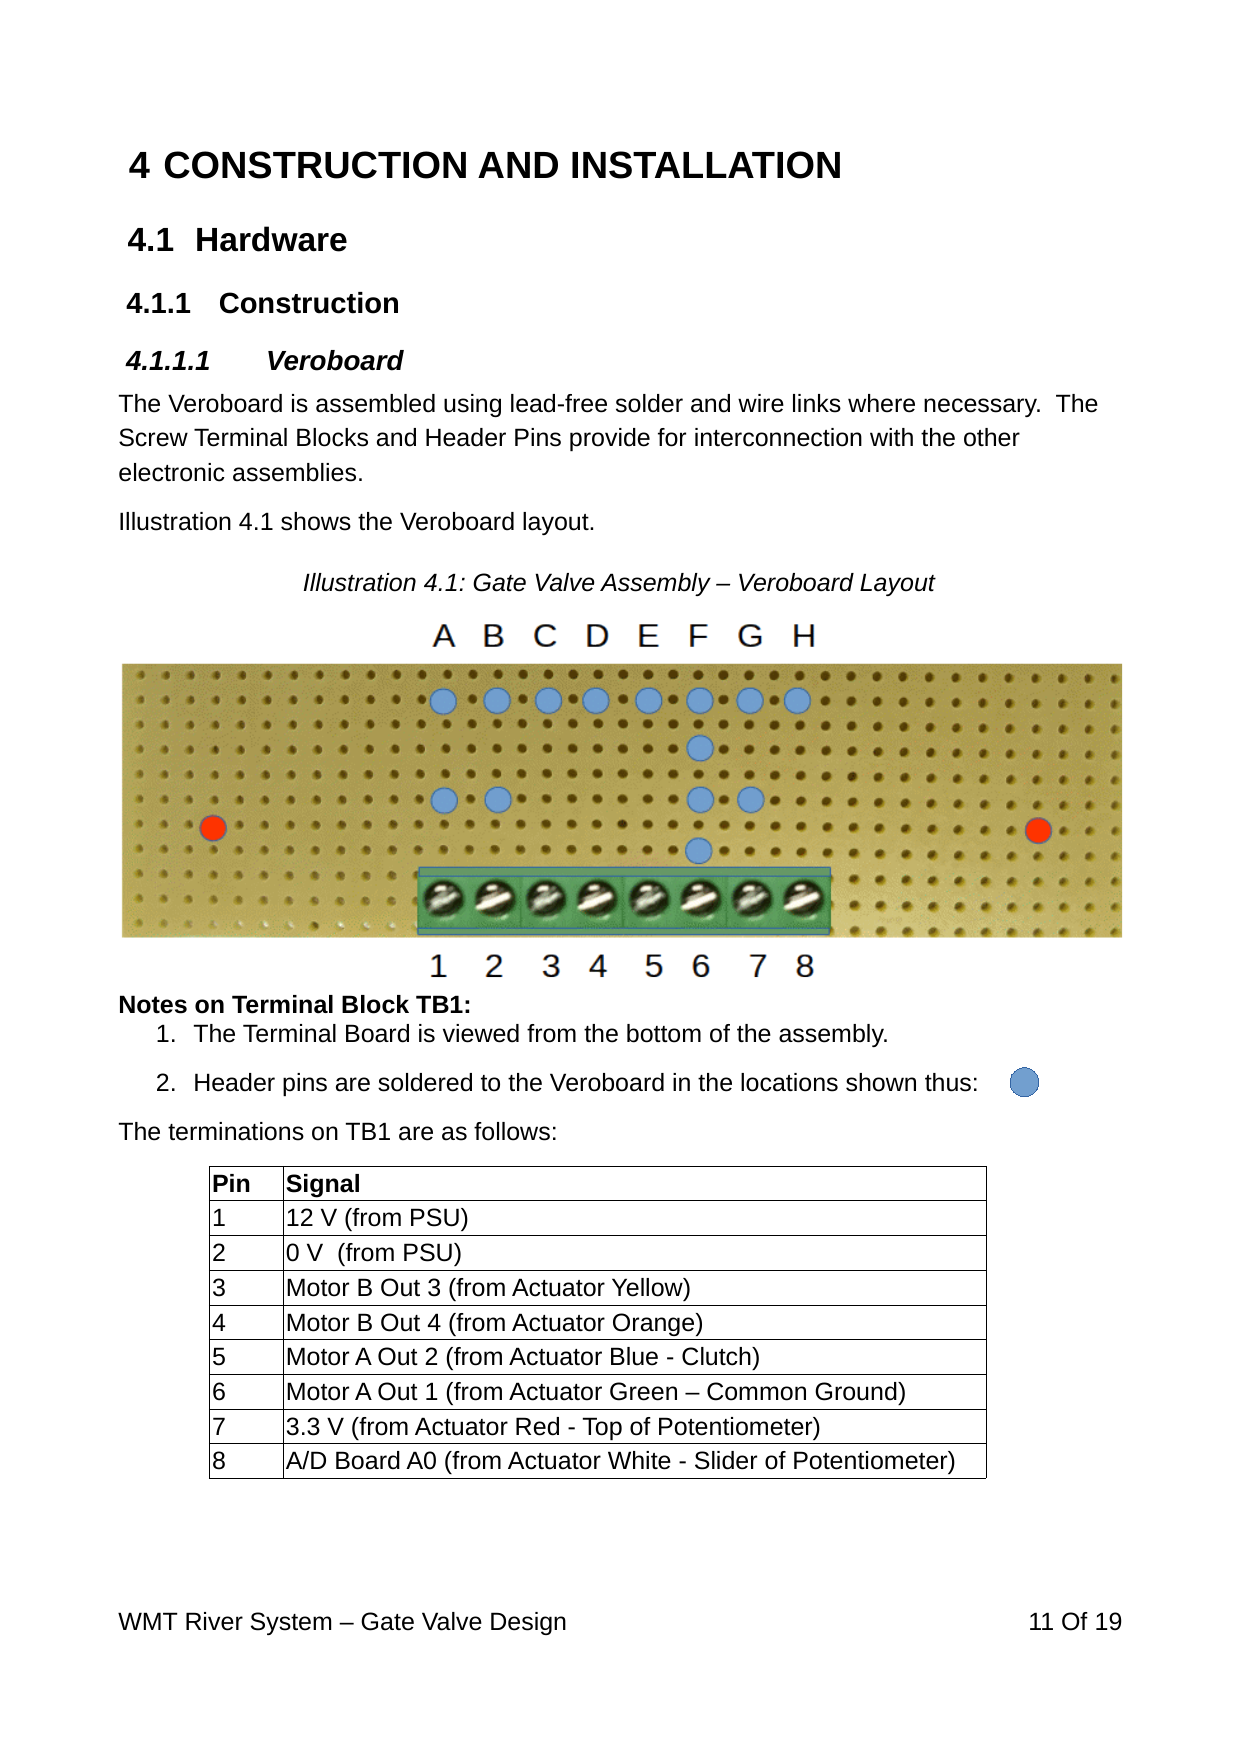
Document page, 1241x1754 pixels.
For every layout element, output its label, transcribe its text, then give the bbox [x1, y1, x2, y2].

table_cell 7 [210, 1410, 283, 1443]
list [1031, 1068, 1122, 1096]
table_cell Motor A Out 1 (from Actuator Green – Common Ground) [284, 1375, 986, 1408]
table_cell Motor B Out 3 (from Actuator Yellow) [284, 1271, 986, 1304]
table_cell 4 [210, 1306, 283, 1339]
table_cell 3 [210, 1271, 283, 1304]
text Illustration 4.1: Gate Valve Assembly – Veroboard Layout [118, 568, 1122, 597]
table_cell 5 [210, 1340, 283, 1374]
picture [118, 609, 1123, 990]
table_cell 8 [210, 1444, 283, 1478]
text Notes on Terminal Block TB1: [118, 990, 1122, 1018]
table_cell 12 V (from PSU) [284, 1201, 986, 1235]
table_cell Motor A Out 2 (from Actuator Blue - Clutch) [284, 1340, 986, 1374]
text The Veroboard is assembled using lead-free solder and wire links where necessary. The Screw Terminal Blocks and Header Pins provide for interconnection with the other electronic assemblies. [118, 389, 1122, 486]
subtitle Hardware [118, 220, 1122, 259]
text The terminations on TB1 are as follows: [118, 1117, 1122, 1145]
subtitle Construction [118, 286, 1122, 319]
table_cell A/D Board A0 (from Actuator White - Slider of Potentiometer) [284, 1444, 986, 1478]
table_cell 3.3 V (from Actuator Red - Top of Potentiometer) [284, 1410, 986, 1443]
list Header pins are soldered to the Veroboard in the locations shown thus: [156, 1068, 1018, 1096]
table_cell 6 [210, 1375, 283, 1408]
text Illustration 4.1 shows the Veroboard layout. [118, 507, 1122, 536]
list The Terminal Board is viewed from the bottom of the assembly. [156, 1018, 1122, 1047]
subtitle Veroboard [118, 344, 1122, 376]
subtitle CONSTRUCTION AND INSTALLATION [118, 143, 1122, 187]
table_cell 1 [210, 1201, 283, 1235]
table_cell 0 V (from PSU) [284, 1236, 986, 1270]
table_header Signal [284, 1167, 986, 1200]
table_cell 2 [210, 1236, 283, 1270]
table_cell Motor B Out 4 (from Actuator Orange) [284, 1306, 986, 1339]
table_header Pin [210, 1167, 283, 1200]
